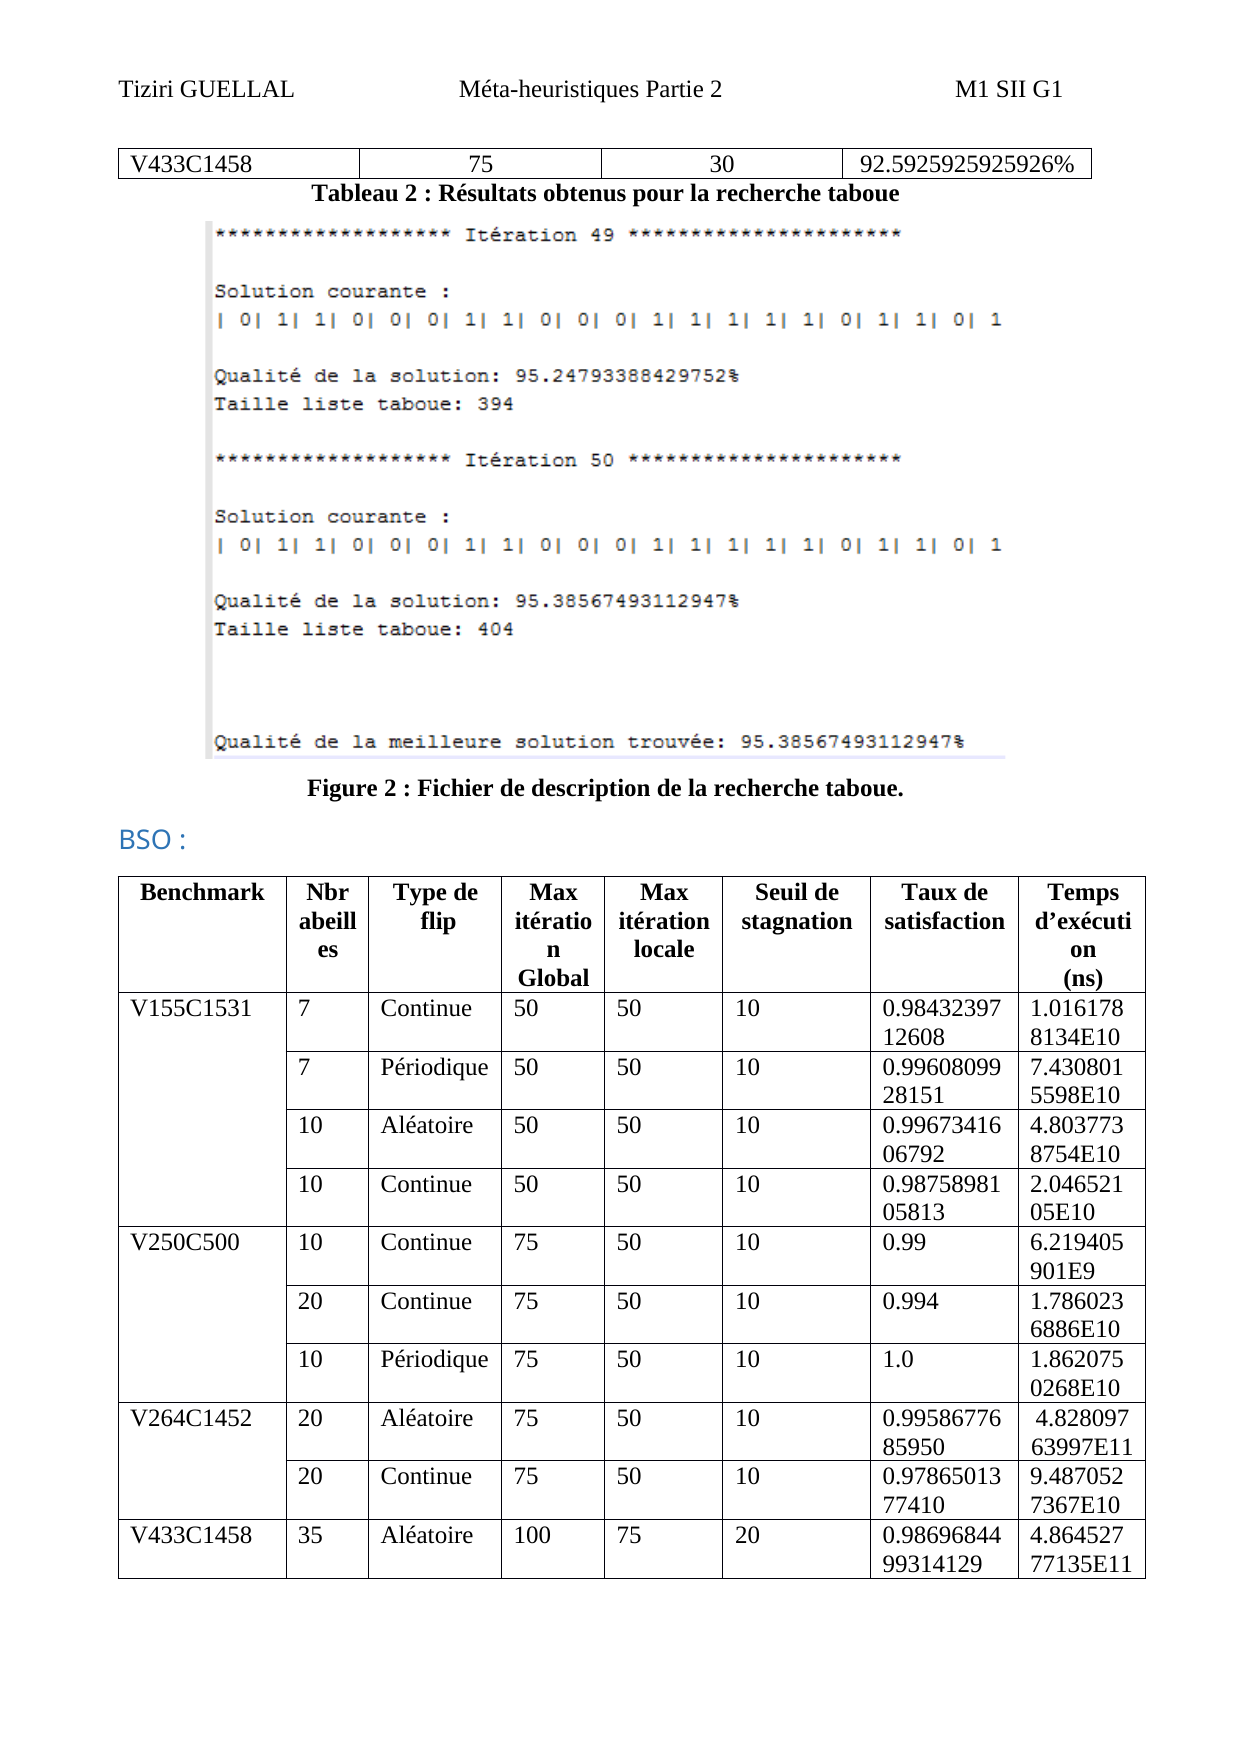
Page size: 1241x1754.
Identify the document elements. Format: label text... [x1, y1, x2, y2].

table_cell 75 [502, 1344, 604, 1402]
table_cell 7 [287, 1052, 368, 1109]
table_cell 10 [723, 1461, 870, 1519]
table_cell 0.99 [871, 1227, 1018, 1285]
table_cell 75 [502, 1461, 604, 1519]
table_cell 10 [723, 1110, 870, 1168]
table_cell 10 [287, 1110, 368, 1168]
table_cell 4.86452777135E11 [1019, 1520, 1145, 1577]
table_header Type de flip [369, 877, 501, 992]
table_cell 1.0 [871, 1344, 1018, 1402]
table_cell 50 [502, 1052, 604, 1109]
table_cell 4.8037738754E10 [1019, 1110, 1145, 1168]
table_cell 20 [287, 1286, 368, 1343]
table_cell 6.219405901E9 [1019, 1227, 1145, 1285]
table_cell V250C500 [119, 1227, 286, 1402]
text Figure 2 : Fichier de description de la recherche taboue. [118, 773, 1093, 802]
table_cell 10 [287, 1169, 368, 1226]
table_cell 30 [602, 149, 842, 177]
table_cell 100 [502, 1520, 604, 1577]
table_cell V155C1531 [119, 993, 286, 1226]
subtitle BSO : [118, 821, 1093, 858]
table_cell 7.4308015598E10 [1019, 1052, 1145, 1109]
table_cell 10 [723, 993, 870, 1051]
table_cell 2.04652105E10 [1019, 1169, 1145, 1226]
table_cell 10 [723, 1286, 870, 1343]
table_header Nbr abeilles [287, 877, 368, 992]
table_cell 35 [287, 1520, 368, 1577]
table_cell 50 [605, 1286, 722, 1343]
table_cell Périodique [369, 1052, 501, 1109]
table_cell 0.9967341606792 [871, 1110, 1018, 1168]
table_cell 0.994 [871, 1286, 1018, 1343]
table_cell 20 [287, 1403, 368, 1460]
table_cell 50 [502, 993, 604, 1051]
table_cell 0.9958677685950 [871, 1403, 1018, 1460]
table_cell 10 [287, 1227, 368, 1285]
table_cell 50 [605, 1052, 722, 1109]
table_cell 9.4870527367E10 [1019, 1461, 1145, 1519]
table_cell Continue [369, 1169, 501, 1226]
table_header Seuil de stagnation [723, 877, 870, 992]
table_cell 50 [605, 1344, 722, 1402]
table_cell Aléatoire [369, 1520, 501, 1577]
table_header Max itération locale [605, 877, 722, 992]
table_cell 92.5925925925926% [843, 149, 1091, 177]
table_cell 0.9869684499314129 [871, 1520, 1018, 1577]
table_cell 50 [502, 1169, 604, 1226]
table_cell Aléatoire [369, 1110, 501, 1168]
table_cell Continue [369, 1461, 501, 1519]
table_cell 50 [502, 1110, 604, 1168]
table_cell 1.0161788134E10 [1019, 993, 1145, 1051]
table_cell Continue [369, 1286, 501, 1343]
table_cell 1.7860236886E10 [1019, 1286, 1145, 1343]
table_cell V433C1458 [119, 1520, 286, 1577]
table_cell 1.8620750268E10 [1019, 1344, 1145, 1402]
table_cell 10 [723, 1227, 870, 1285]
table_header Max itération Global [502, 877, 604, 992]
table_cell 10 [723, 1403, 870, 1460]
table_cell 10 [723, 1344, 870, 1402]
table_cell 75 [605, 1520, 722, 1577]
table_cell 0.9960809928151 [871, 1052, 1018, 1109]
table_cell 10 [287, 1344, 368, 1402]
table_cell 10 [723, 1052, 870, 1109]
table_cell Périodique [369, 1344, 501, 1402]
table_cell 0.9786501377410 [871, 1461, 1018, 1519]
table_header Benchmark [119, 877, 286, 992]
table_cell V264C1452 [119, 1403, 286, 1519]
table_cell 75 [360, 149, 601, 177]
table_cell 20 [723, 1520, 870, 1577]
table_cell V433C1458 [119, 149, 359, 177]
picture [205, 221, 1006, 759]
table_cell 10 [723, 1169, 870, 1226]
table_cell 50 [605, 993, 722, 1051]
table_cell 7 [287, 993, 368, 1051]
table_cell 50 [605, 1169, 722, 1226]
table_cell 50 [605, 1461, 722, 1519]
table_cell 75 [502, 1227, 604, 1285]
table_cell 0.9875898105813 [871, 1169, 1018, 1226]
table_cell Aléatoire [369, 1403, 501, 1460]
table_cell 75 [502, 1286, 604, 1343]
table_cell Continue [369, 993, 501, 1051]
table_cell 75 [502, 1403, 604, 1460]
table_cell 0.9843239712608 [871, 993, 1018, 1051]
table_cell 50 [605, 1227, 722, 1285]
table_cell 50 [605, 1403, 722, 1460]
table_cell 20 [287, 1461, 368, 1519]
table_cell 50 [605, 1110, 722, 1168]
table_cell Continue [369, 1227, 501, 1285]
table_header Temps d’exécution (ns) [1019, 877, 1145, 992]
table_cell 4.82809763997E11 [1019, 1403, 1145, 1460]
table_header Taux de satisfaction [871, 877, 1018, 992]
text Tableau 2 : Résultats obtenus pour la recherche taboue [118, 178, 1093, 207]
